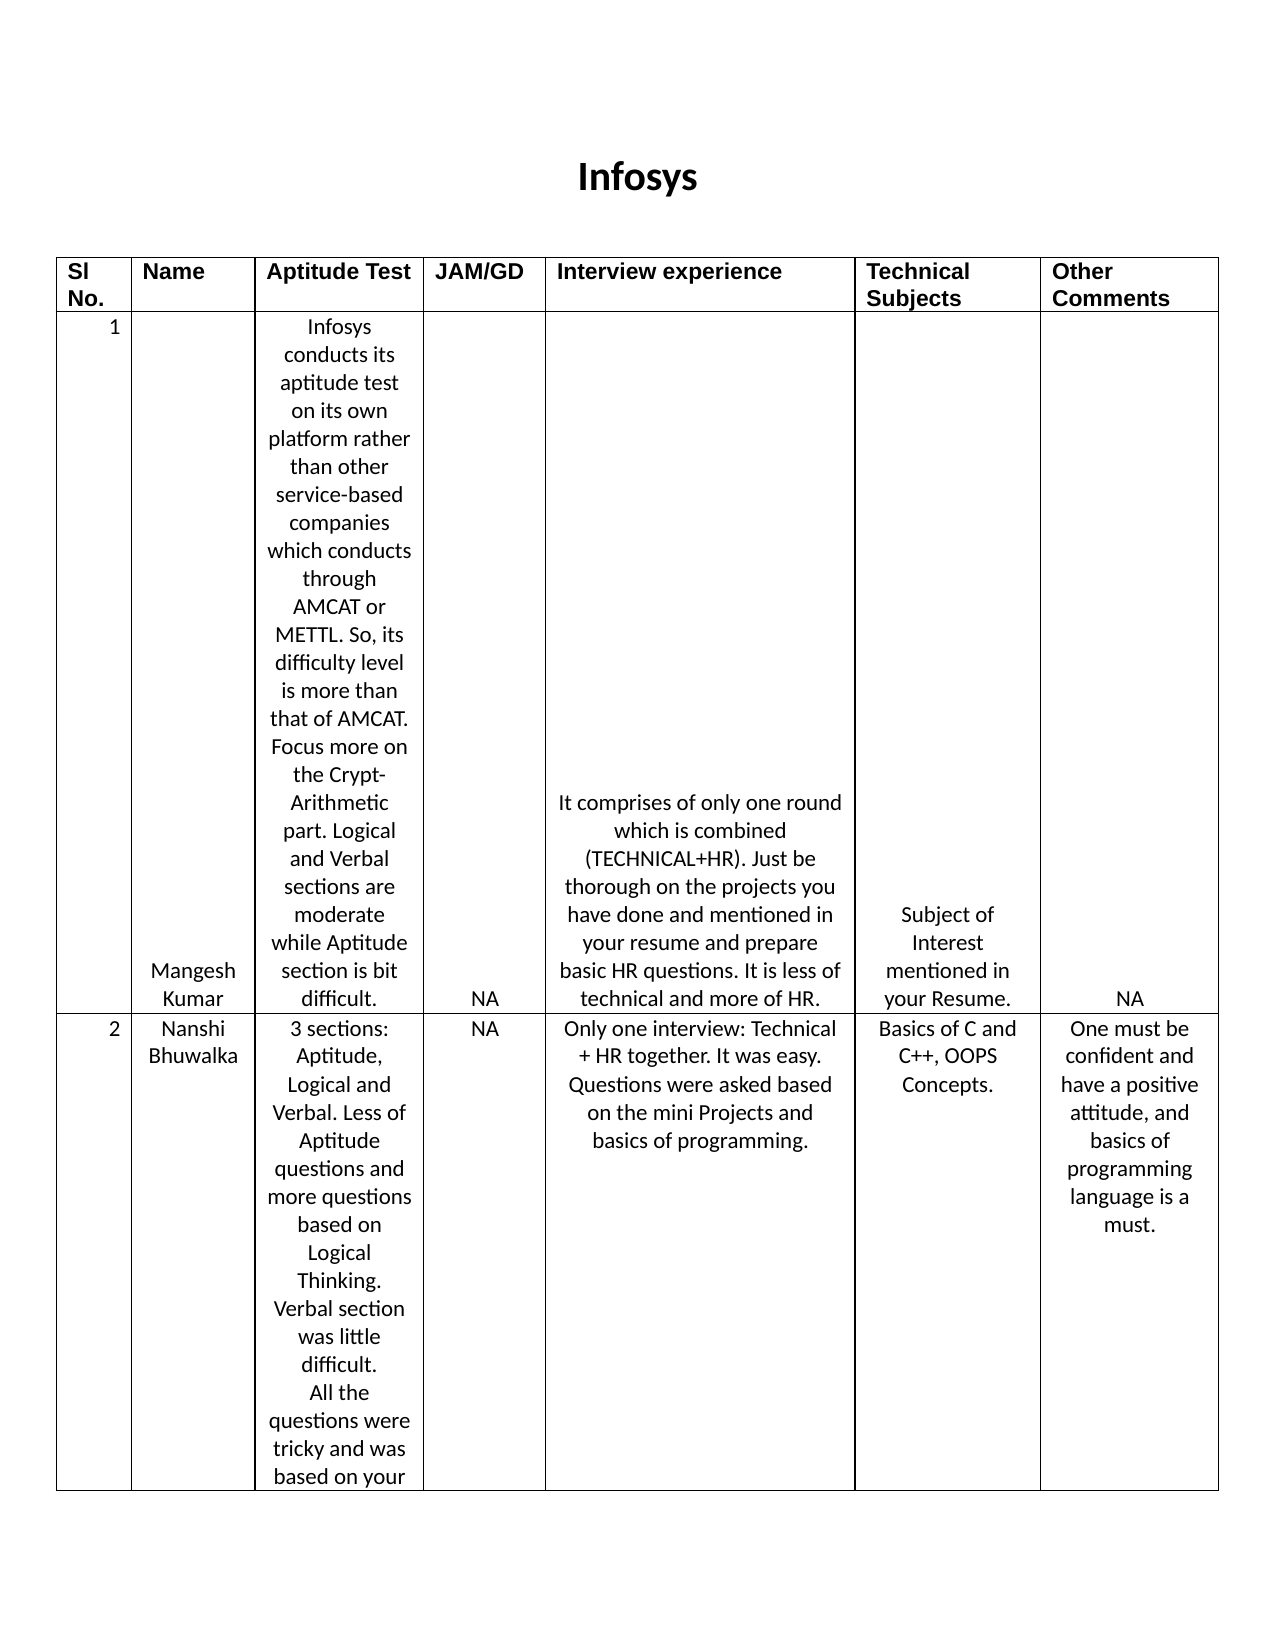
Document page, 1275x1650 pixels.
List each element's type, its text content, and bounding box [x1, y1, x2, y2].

table_header Aptitude Test [256, 258, 423, 311]
table_cell 3 sections: Aptitude, Logical and Verbal. Less of Aptitude questions and more questions based on Logical Thinking. Verbal section was little difficult. All the questions were tricky and was based on your [256, 1014, 423, 1490]
table_cell NA [1041, 312, 1218, 1013]
text Infosys [150, 150, 1125, 201]
table_cell It comprises of only one round which is combined (TECHNICAL+HR). Just be thorough on the projects you have done and mentioned in your resume and prepare basic HR questions. It is less of technical and more of HR. [546, 312, 854, 1013]
table_cell Infosys conducts its aptitude test on its own platform rather than other service-based companies which conducts through AMCAT or METTL. So, its difficulty level is more than that of AMCAT. Focus more on the Crypt-Arithmetic part. Logical and Verbal sections are moderate while Aptitude section is bit difficult. [256, 312, 423, 1013]
table_cell NA [424, 1014, 545, 1490]
table_cell Basics of C and C++, OOPS Concepts. [856, 1014, 1040, 1490]
table_cell Mangesh Kumar [132, 312, 254, 1013]
table_header JAM/GD [424, 258, 545, 311]
table_header Other Comments [1041, 258, 1218, 311]
table_header Technical Subjects [856, 258, 1040, 311]
table_header Sl No. [57, 258, 131, 311]
table_header Name [132, 258, 254, 311]
table_cell Only one interview: Technical + HR together. It was easy. Questions were asked based on the mini Projects and basics of programming. [546, 1014, 854, 1490]
table_cell NA [424, 312, 545, 1013]
table_cell Subject of Interest mentioned in your Resume. [856, 312, 1040, 1013]
table_cell 1 [57, 312, 131, 1013]
table_cell One must be confident and have a positive attitude, and basics of programming language is a must. [1041, 1014, 1218, 1490]
table_cell 2 [57, 1014, 131, 1490]
table_cell Nanshi Bhuwalka [132, 1014, 254, 1490]
table_header Interview experience [546, 258, 854, 311]
